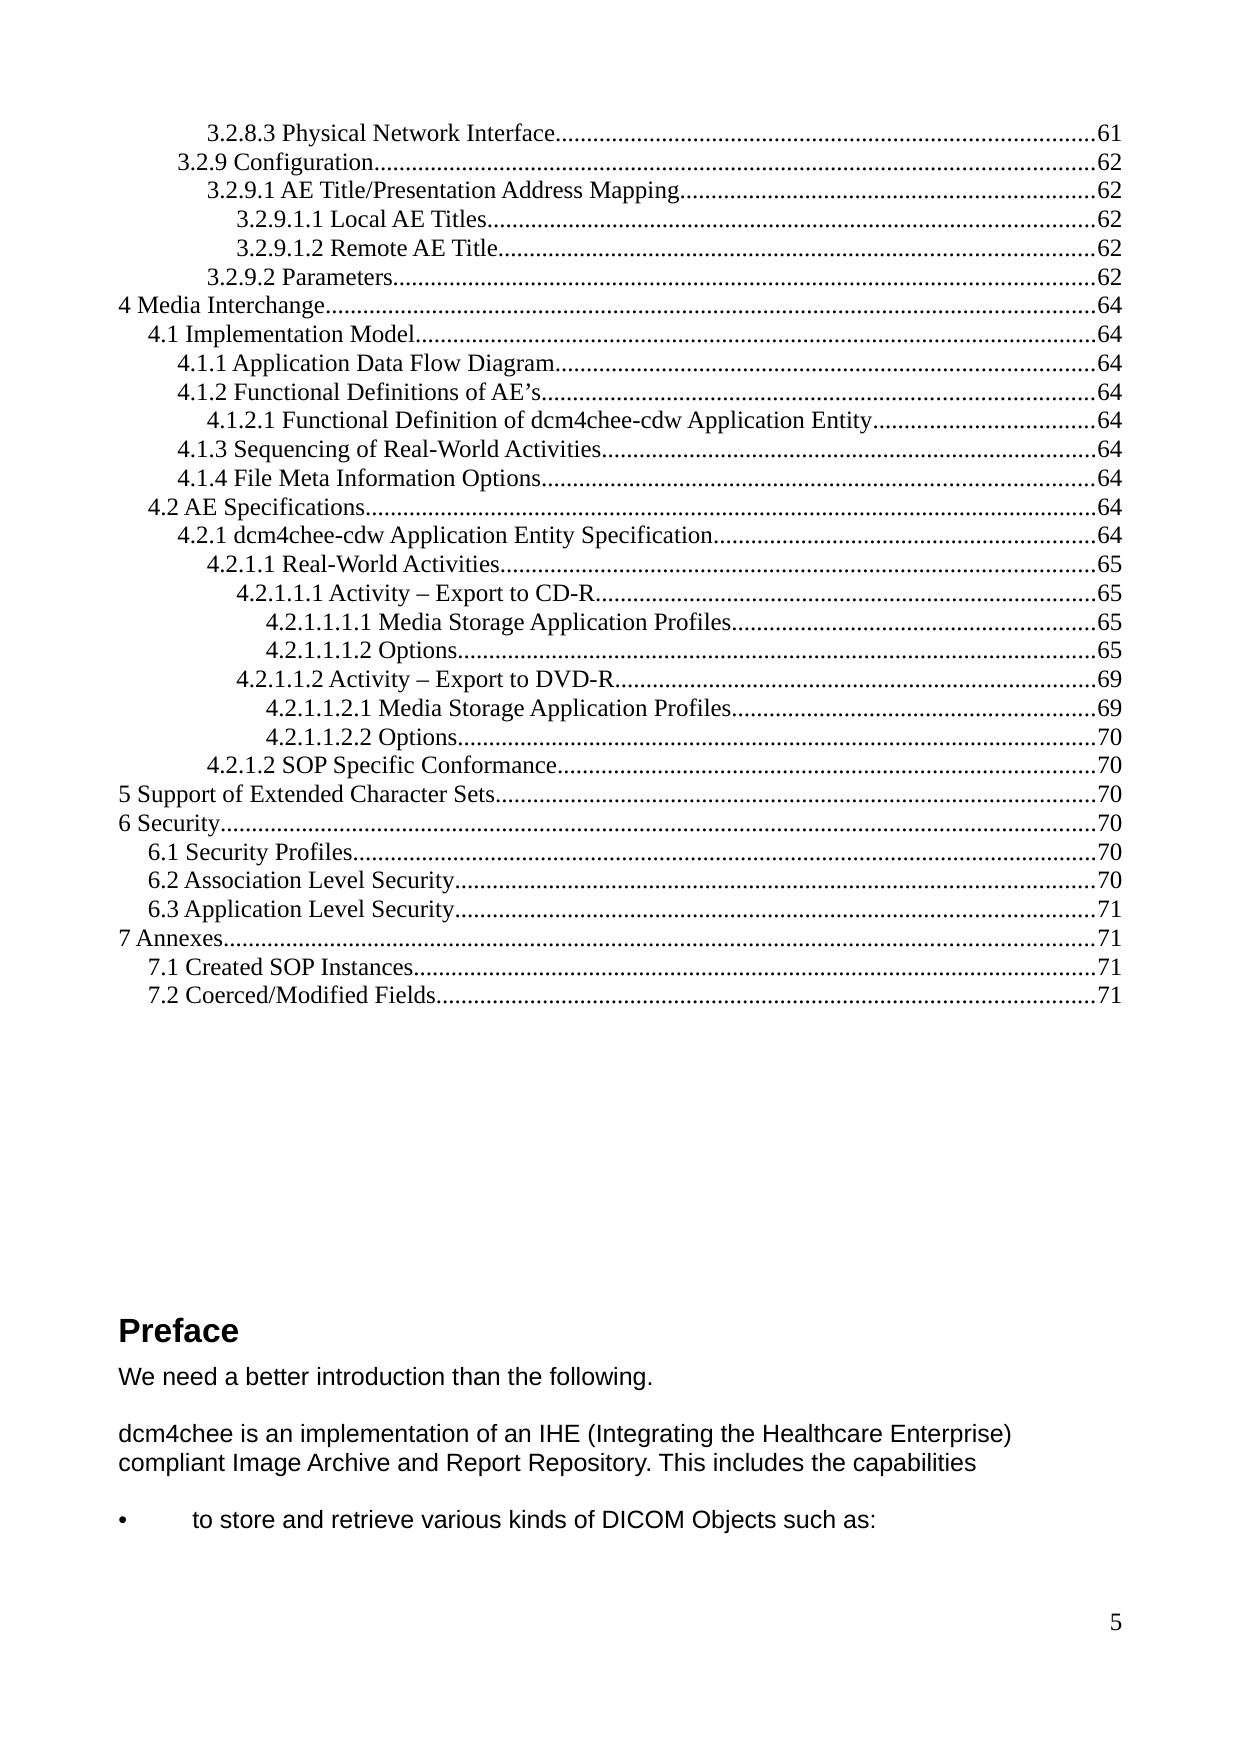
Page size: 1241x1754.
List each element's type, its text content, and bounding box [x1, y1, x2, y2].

text 4.1.3 Sequencing of Real-World Activities 64 [177, 434, 1122, 463]
text 6.2 Association Level Security 70 [148, 866, 1122, 894]
text 3.2.8.3 Physical Network Interface 61 [207, 118, 1122, 147]
text 4.2.1.1.1 Activity – Export to CD-R 65 [236, 578, 1122, 607]
text 6 Security 70 [118, 808, 1122, 837]
subtitle Preface [118, 1310, 1122, 1349]
text 4.2.1.2 SOP Specific Conformance 70 [207, 751, 1122, 779]
text 4.2.1.1.2 Activity – Export to DVD-R 69 [236, 664, 1122, 693]
text 4.2.1.1.2.2 Options 70 [266, 722, 1122, 751]
text 4.2.1.1 Real-World Activities 65 [207, 549, 1122, 578]
text 4.2 AE Specifications 64 [148, 492, 1122, 521]
text 3.2.9.1 AE Title/Presentation Address Mapping 62 [207, 176, 1122, 204]
text 3.2.9.1.2 Remote AE Title 62 [236, 233, 1122, 262]
text 4.2.1 dcm4chee-cdw Application Entity Specification 64 [177, 521, 1122, 549]
text 5 Support of Extended Character Sets 70 [118, 779, 1122, 808]
text 7.1 Created SOP Instances 71 [148, 952, 1122, 981]
text 6.1 Security Profiles 70 [148, 837, 1122, 866]
text 4.1 Implementation Model 64 [148, 319, 1122, 348]
text • to store and retrieve various kinds of DICOM Objects such as: [118, 1505, 1122, 1534]
text 7 Annexes 71 [118, 923, 1122, 952]
text 4.1.4 File Meta Information Options 64 [177, 463, 1122, 492]
text 4.2.1.1.1.1 Media Storage Application Profiles 65 [266, 607, 1122, 636]
text 4 Media Interchange 64 [118, 291, 1122, 319]
text 4.2.1.1.2.1 Media Storage Application Profiles 69 [266, 693, 1122, 722]
text We need a better introduction than the following. [118, 1362, 1122, 1390]
text dcm4chee is an implementation of an IHE (Integrating the Healthcare Enterprise) compliant Image Archive and Report Repository. This includes the capabilities [118, 1419, 1122, 1477]
text 6.3 Application Level Security 71 [148, 894, 1122, 923]
text 4.1.2.1 Functional Definition of dcm4chee-cdw Application Entity 64 [207, 406, 1122, 434]
text 4.1.1 Application Data Flow Diagram 64 [177, 348, 1122, 377]
text 3.2.9 Configuration 62 [177, 147, 1122, 176]
text 4.1.2 Functional Definitions of AE’s 64 [177, 377, 1122, 406]
text 3.2.9.2 Parameters 62 [207, 262, 1122, 291]
text 7.2 Coerced/Modified Fields 71 [148, 981, 1122, 1009]
text 4.2.1.1.1.2 Options 65 [266, 636, 1122, 664]
text 3.2.9.1.1 Local AE Titles 62 [236, 204, 1122, 233]
